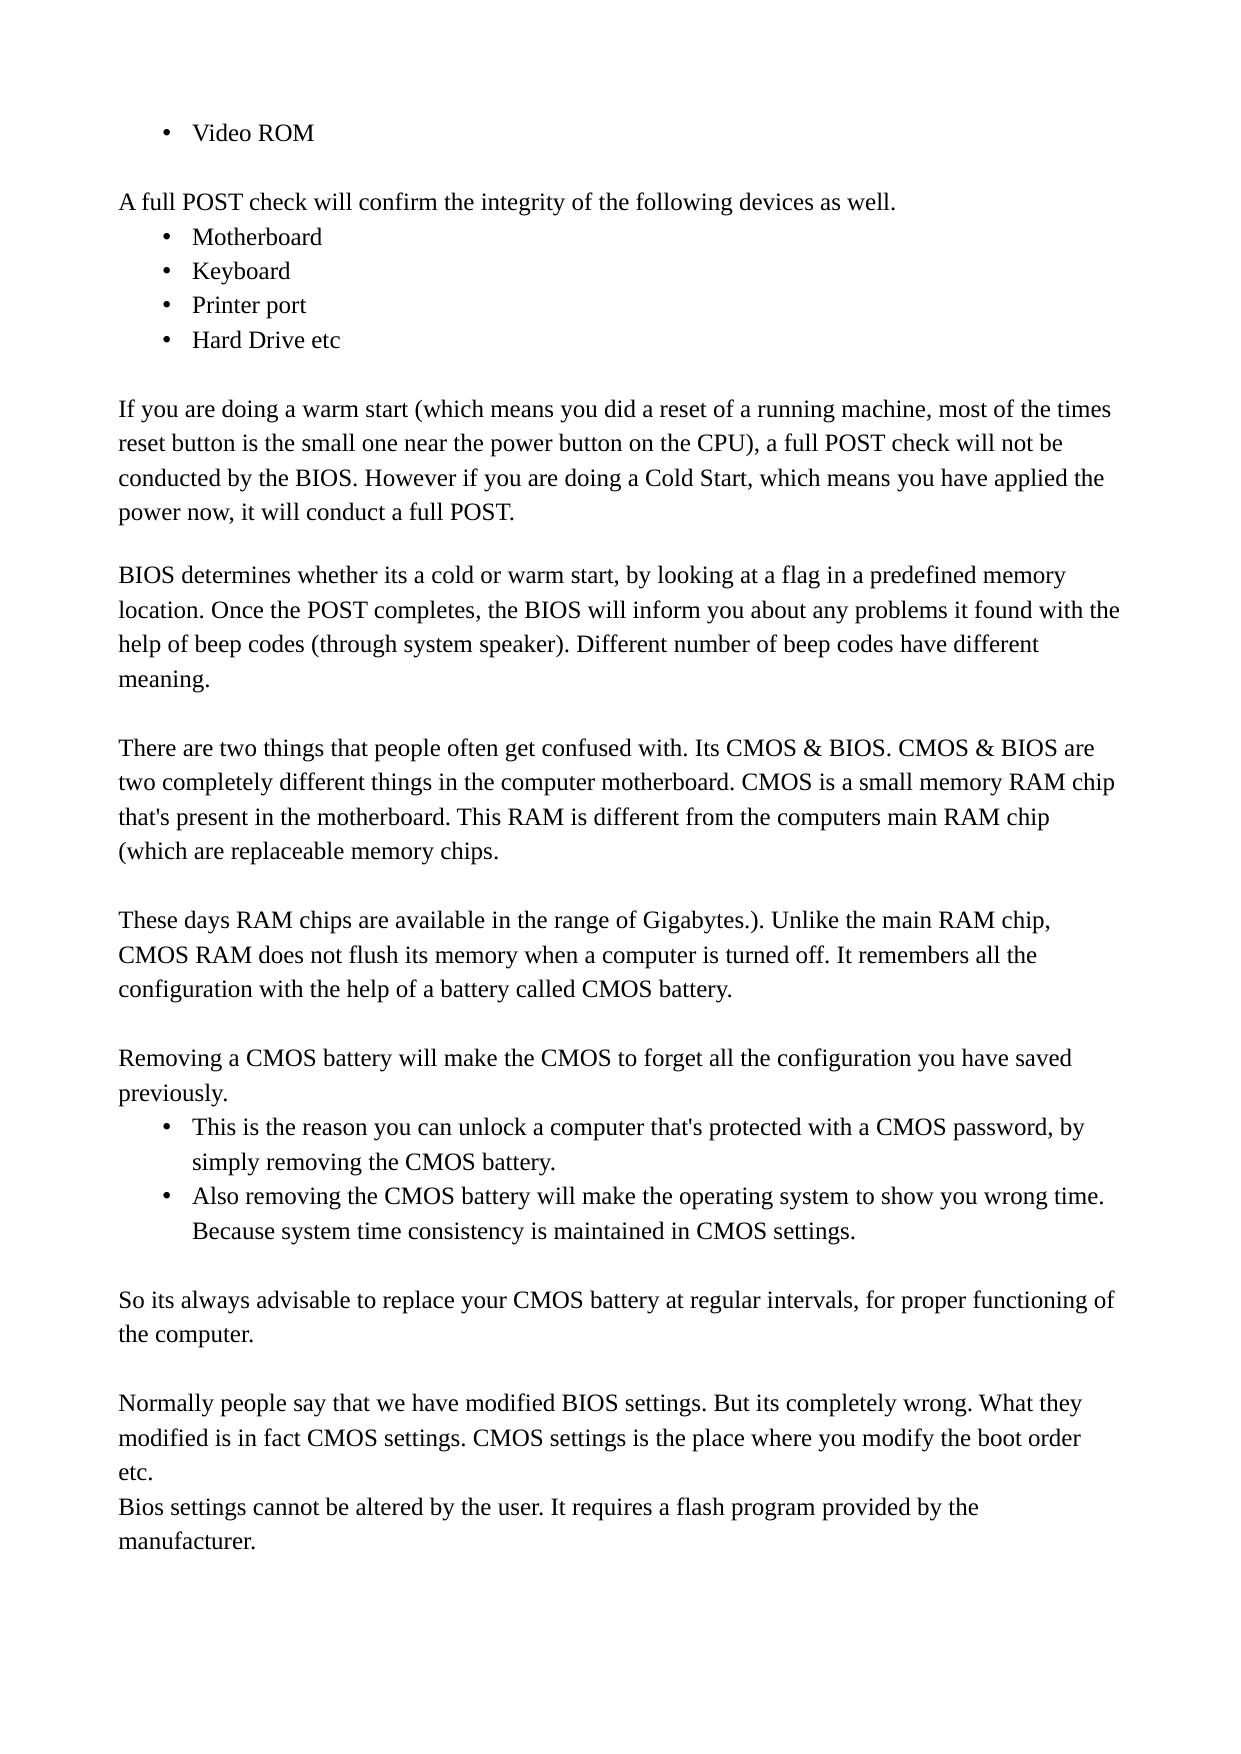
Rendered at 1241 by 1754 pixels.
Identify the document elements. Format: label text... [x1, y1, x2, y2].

text A full POST check will confirm the integrity of the following devices as well. [118, 187, 1122, 216]
text If you are doing a warm start (which means you did a reset of a running machine, most of the times reset button is the small one near the power button on the CPU), a full POST check will not be conducted by the BIOS. However if you are doing a Cold Start, which means you have applied the power now, it will conduct a full POST. [118, 394, 1122, 526]
text So its always advisable to replace your CMOS battery at regular intervals, for proper functioning of the computer. [118, 1285, 1122, 1348]
list Also removing the CMOS battery will make the operating system to show you wrong time. Because system time consistency is maintained in CMOS settings. [162, 1181, 1122, 1244]
text BIOS determines whether its a cold or warm start, by looking at a flag in a predefined memory location. Once the POST completes, the BIOS will inform you about any problems it found with the help of beep codes (through system speaker). Different number of beep codes have different meaning. [118, 561, 1122, 693]
text There are two things that people often get confused with. Its CMOS & BIOS. CMOS & BIOS are two completely different things in the computer motherboard. CMOS is a small memory RAM chip that's present in the motherboard. This RAM is different from the computers main RAM chip (which are replaceable memory chips. [118, 733, 1122, 865]
text Removing a CMOS battery will make the CMOS to forget all the configuration you have saved previously. [118, 1043, 1122, 1107]
list Video ROM [162, 118, 1122, 147]
text Bios settings cannot be altered by the user. It requires a flash program provided by the manufacturer. [118, 1492, 1122, 1555]
list Printer port [162, 291, 1122, 319]
list This is the reason you can unlock a computer that's protected with a CMOS password, by simply removing the CMOS battery. [162, 1112, 1122, 1176]
text These days RAM chips are available in the range of Gigabytes.). Unlike the main RAM chip, CMOS RAM does not flush its memory when a computer is turned off. It remembers all the configuration with the help of a battery called CMOS battery. [118, 905, 1122, 1003]
list Motherboard [162, 222, 1122, 250]
list Hard Drive etc [162, 325, 1122, 354]
list Keyboard [162, 256, 1122, 285]
text Normally people say that we have modified BIOS settings. But its completely wrong. What they modified is in fact CMOS settings. CMOS settings is the place where you modify the boot order etc. [118, 1388, 1122, 1486]
